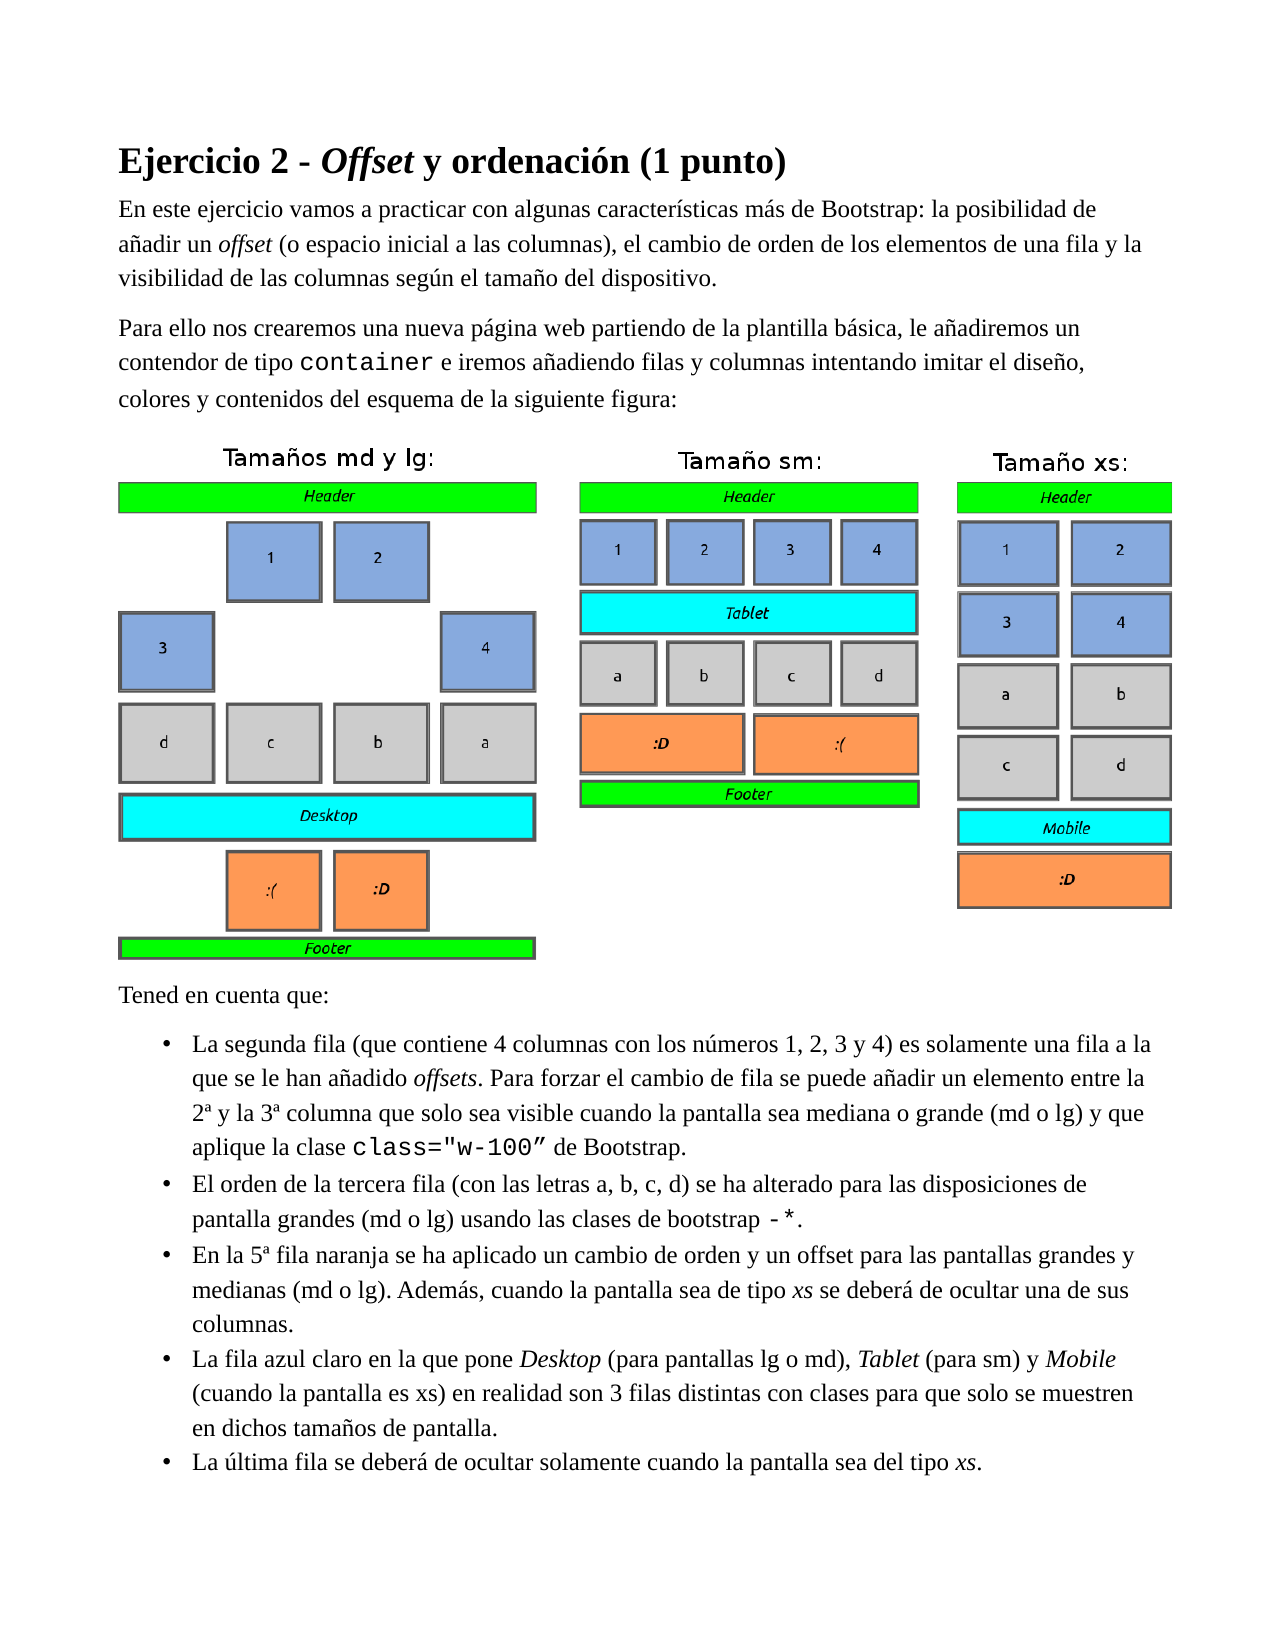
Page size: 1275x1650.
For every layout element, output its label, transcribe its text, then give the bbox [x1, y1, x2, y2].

subtitle Ejercicio 2 - Offset y ordenación (1 punto) [118, 139, 1157, 182]
text En este ejercicio vamos a practicar con algunas características más de Bootstrap: la posibilidad de añadir un offset (o espacio inicial a las columnas), el cambio de orden de los elementos de una fila y la visibilidad de las columnas según el tamaño del dispositivo. [118, 194, 1157, 292]
list La fila azul claro en la que pone Desktop (para pantallas lg o md), Tablet (para sm) y Mobile (cuando la pantalla es xs) en realidad son 3 filas distintas con clases para que solo se muestren en dichos tamaños de pantalla. [162, 1344, 1157, 1442]
list El orden de la tercera fila (con las letras a, b, c, d) se ha alterado para las disposiciones de pantalla grandes (md o lg) usando las clases de bootstrap -*. [162, 1169, 1157, 1234]
text Para ello nos crearemos una nueva página web partiendo de la plantilla básica, le añadiremos un contendor de tipo container e iremos añadiendo filas y columnas intentando imitar el diseño, colores y contenidos del esquema de la siguiente figura: [118, 313, 1157, 412]
list La última fila se deberá de ocultar solamente cuando la pantalla sea del tipo xs. [162, 1447, 1157, 1476]
picture [118, 432, 1173, 960]
text Tened en cuenta que: [118, 980, 1157, 1008]
list La segunda fila (que contiene 4 columnas con los números 1, 2, 3 y 4) es solamente una fila a la que se le han añadido offsets. Para forzar el cambio de fila se puede añadir un elemento entre la 2ª y la 3ª columna que solo sea visible cuando la pantalla sea mediana o grande (md o lg) y que aplique la clase class="w-100” de Bootstrap. [162, 1029, 1157, 1163]
list En la 5ª fila naranja se ha aplicado un cambio de orden y un offset para las pantallas grandes y medianas (md o lg). Además, cuando la pantalla sea de tipo xs se deberá de ocultar una de sus columnas. [162, 1241, 1157, 1338]
